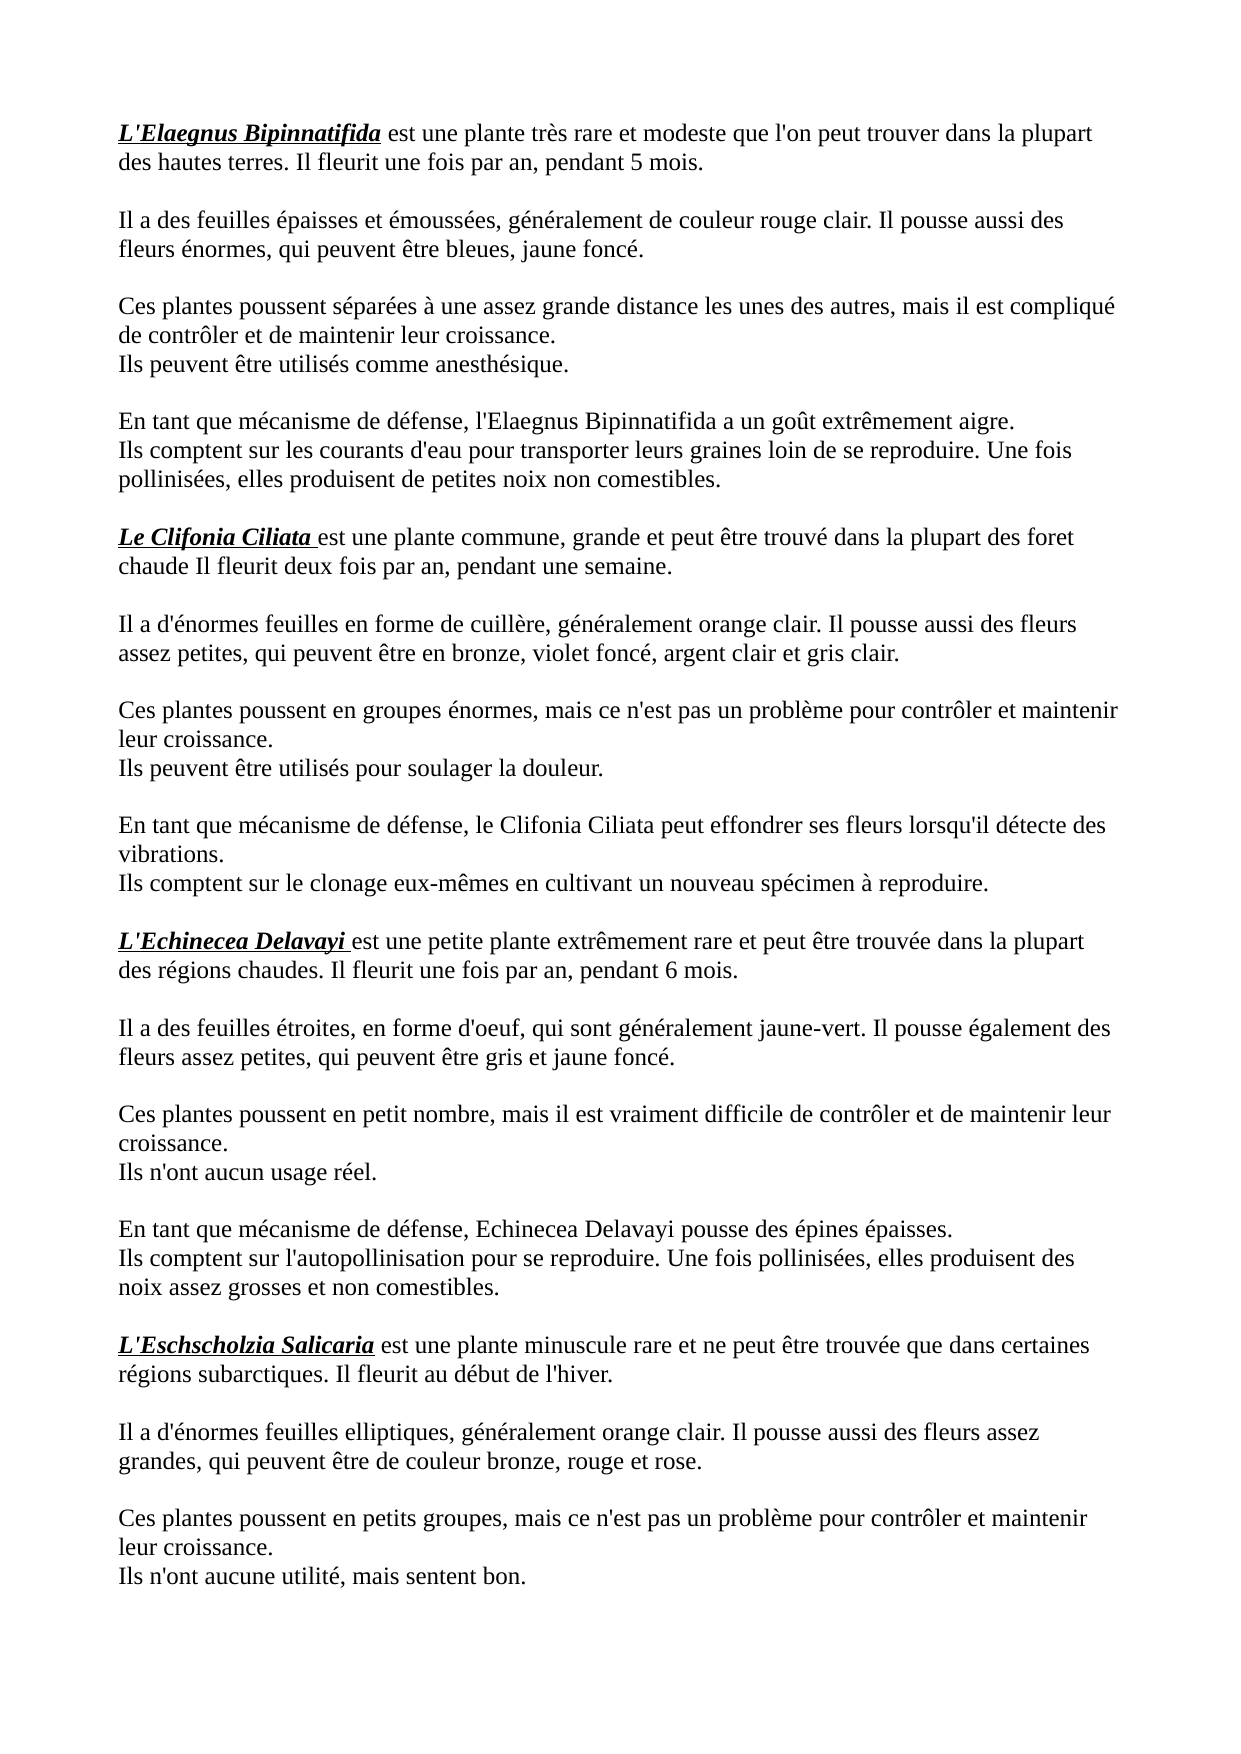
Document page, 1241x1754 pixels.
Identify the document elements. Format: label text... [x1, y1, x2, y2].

text Ces plantes poussent en petits groupes, mais ce n'est pas un problème pour contrôler et maintenir leur croissance. [118, 1503, 1122, 1561]
text Ils comptent sur l'autopollinisation pour se reproduire. Une fois pollinisées, elles produisent des noix assez grosses et non comestibles. [118, 1243, 1122, 1301]
text Ils comptent sur les courants d'eau pour transporter leurs graines loin de se reproduire. Une fois pollinisées, elles produisent de petites noix non comestibles. [118, 435, 1122, 493]
text Il a des feuilles étroites, en forme d'oeuf, qui sont généralement jaune-vert. Il pousse également des fleurs assez petites, qui peuvent être gris et jaune foncé. [118, 1013, 1122, 1071]
text Ils peuvent être utilisés comme anesthésique. [118, 349, 1122, 378]
text Ils peuvent être utilisés pour soulager la douleur. [118, 753, 1122, 782]
text Il a d'énormes feuilles en forme de cuillère, généralement orange clair. Il pousse aussi des fleurs assez petites, qui peuvent être en bronze, violet foncé, argent clair et gris clair. [118, 609, 1122, 667]
text L'Echinecea Delavayi est une petite plante extrêmement rare et peut être trouvée dans la plupart des régions chaudes. Il fleurit une fois par an, pendant 6 mois. [118, 926, 1122, 983]
text Ils comptent sur le clonage eux-mêmes en cultivant un nouveau spécimen à reproduire. [118, 868, 1122, 897]
text Ces plantes poussent en groupes énormes, mais ce n'est pas un problème pour contrôler et maintenir leur croissance. [118, 695, 1122, 753]
text Ces plantes poussent séparées à une assez grande distance les unes des autres, mais il est compliqué de contrôler et de maintenir leur croissance. [118, 291, 1122, 349]
text L'Elaegnus Bipinnatifida est une plante très rare et modeste que l'on peut trouver dans la plupart des hautes terres. Il fleurit une fois par an, pendant 5 mois. [118, 118, 1122, 176]
text Il a des feuilles épaisses et émoussées, généralement de couleur rouge clair. Il pousse aussi des fleurs énormes, qui peuvent être bleues, jaune foncé. [118, 205, 1122, 263]
text Ils n'ont aucun usage réel. [118, 1157, 1122, 1186]
text En tant que mécanisme de défense, Echinecea Delavayi pousse des épines épaisses. [118, 1214, 1122, 1243]
text En tant que mécanisme de défense, le Clifonia Ciliata peut effondrer ses fleurs lorsqu'il détecte des vibrations. [118, 810, 1122, 868]
text Il a d'énormes feuilles elliptiques, généralement orange clair. Il pousse aussi des fleurs assez grandes, qui peuvent être de couleur bronze, rouge et rose. [118, 1417, 1122, 1474]
text Ils n'ont aucune utilité, mais sentent bon. [118, 1561, 1122, 1589]
text L'Eschscholzia Salicaria est une plante minuscule rare et ne peut être trouvée que dans certaines régions subarctiques. Il fleurit au début de l'hiver. [118, 1330, 1122, 1387]
text En tant que mécanisme de défense, l'Elaegnus Bipinnatifida a un goût extrêmement aigre. [118, 406, 1122, 435]
text Le Clifonia Ciliata est une plante commune, grande et peut être trouvé dans la plupart des foret chaude Il fleurit deux fois par an, pendant une semaine. [118, 522, 1122, 579]
text Ces plantes poussent en petit nombre, mais il est vraiment difficile de contrôler et de maintenir leur croissance. [118, 1099, 1122, 1157]
